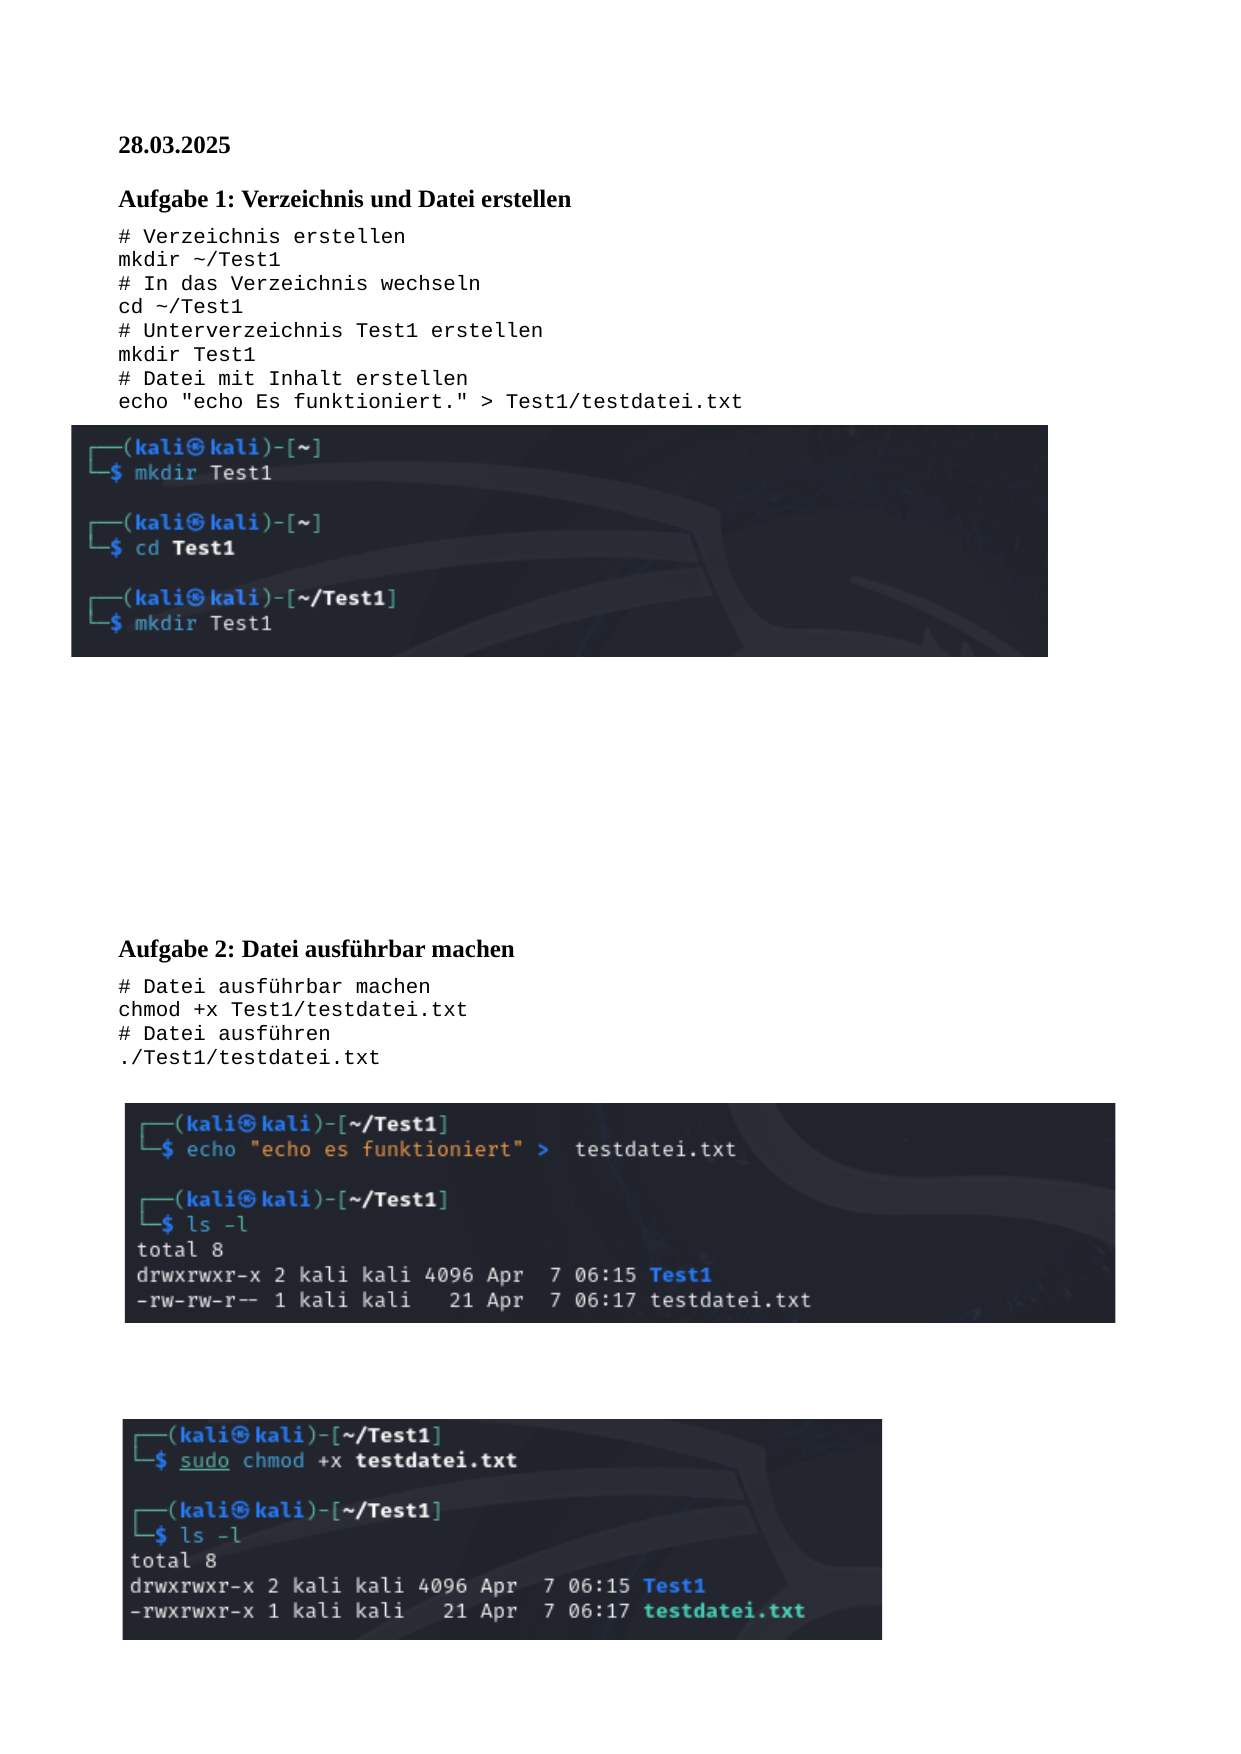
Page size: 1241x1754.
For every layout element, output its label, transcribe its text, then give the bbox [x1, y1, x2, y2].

text # Datei mit Inhalt erstellen [118, 367, 1122, 391]
text echo "echo Es funktioniert." > Test1/testdatei.txt [118, 391, 1122, 415]
subtitle Aufgabe 1: Verzeichnis und Datei erstellen [118, 184, 1122, 213]
text chmod +x Test1/testdatei.txt [118, 999, 1122, 1023]
text mkdir Test1 [118, 344, 1122, 367]
text mkdir ~/Test1 [118, 249, 1122, 273]
subtitle Aufgabe 2: Datei ausführbar machen [118, 934, 1122, 963]
picture [71, 425, 1048, 657]
text # Datei ausführbar machen [118, 976, 1122, 999]
text cd ~/Test1 [118, 297, 1122, 320]
text # Unterverzeichnis Test1 erstellen [118, 320, 1122, 344]
picture [124, 1103, 1116, 1323]
picture [122, 1419, 883, 1640]
subtitle 28.03.2025 [118, 131, 1122, 159]
text # Verzeichnis erstellen [118, 226, 1122, 249]
text # In das Verzeichnis wechseln [118, 273, 1122, 297]
text ./Test1/testdatei.txt [118, 1047, 1122, 1070]
text # Datei ausführen [118, 1023, 1122, 1047]
